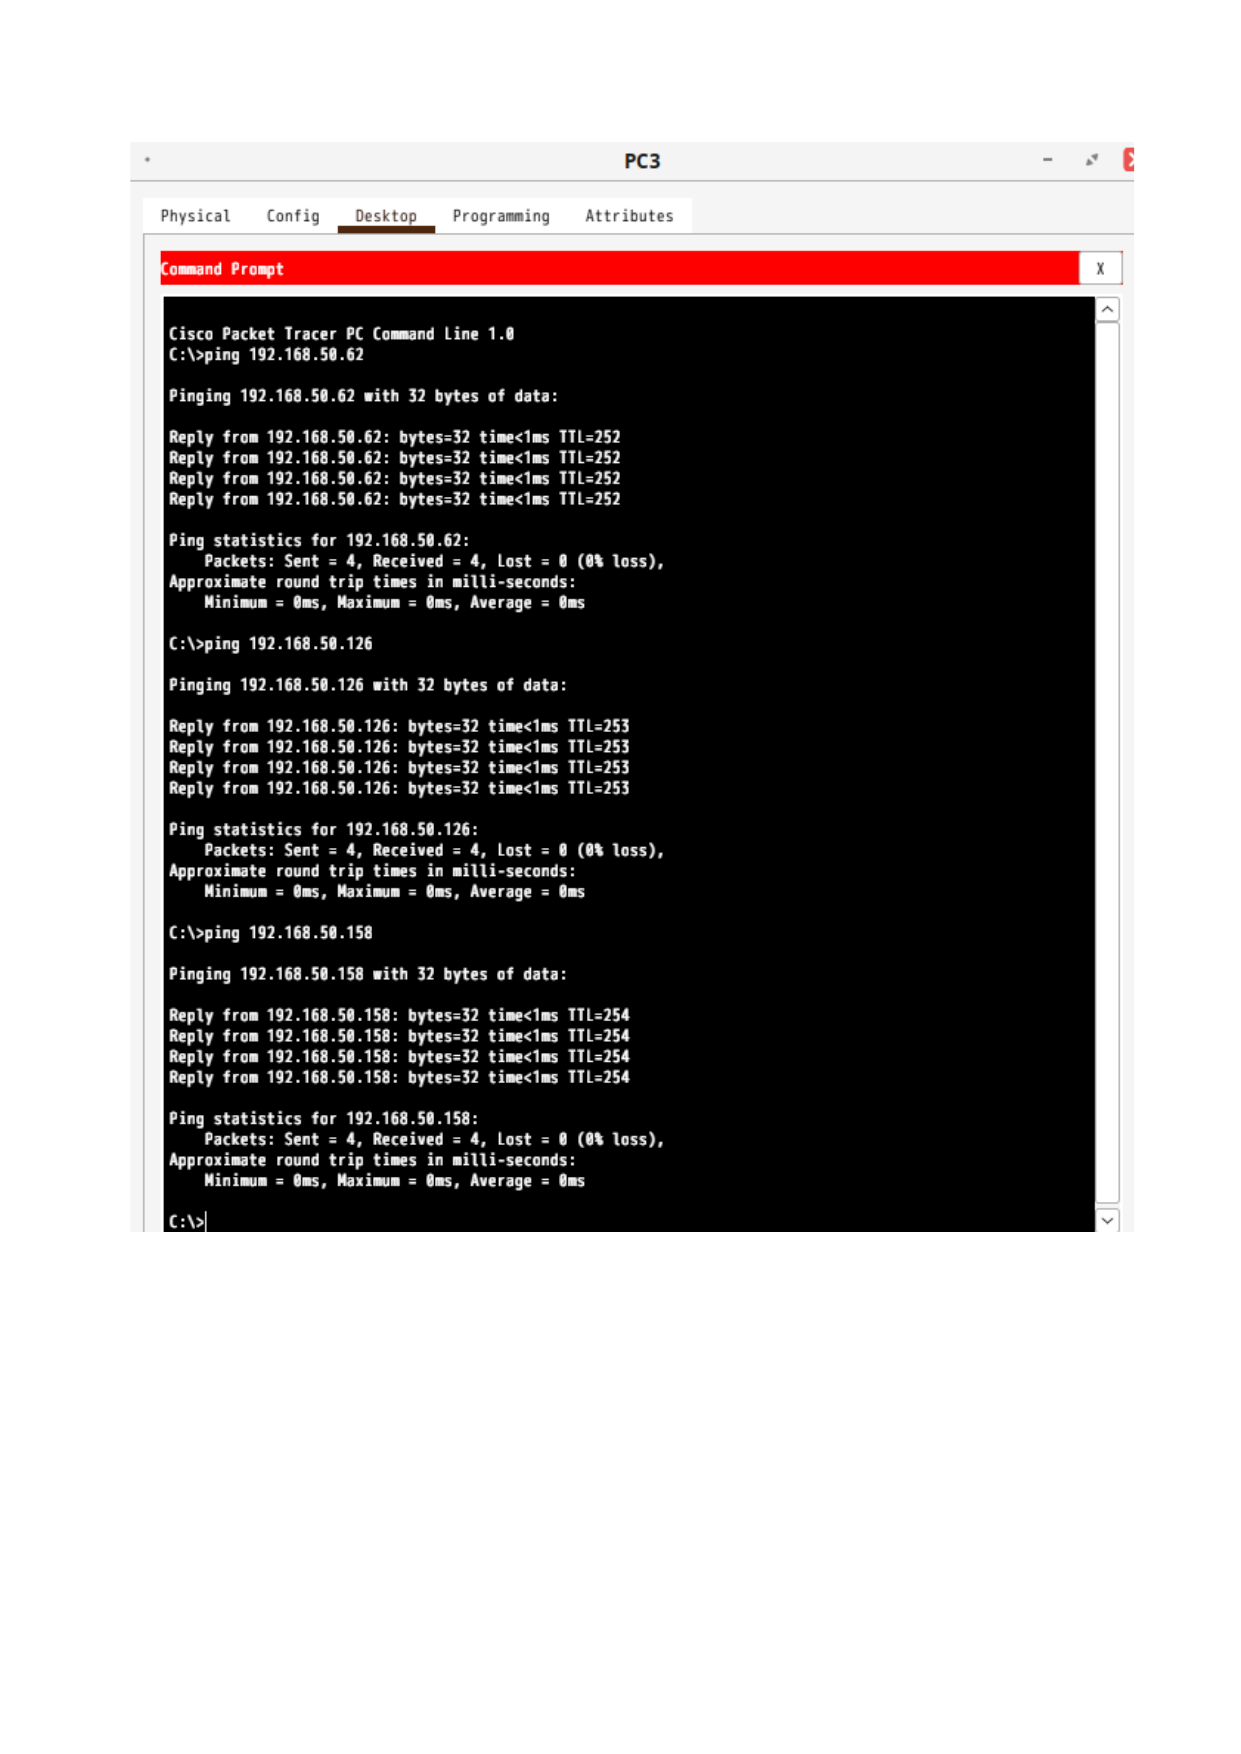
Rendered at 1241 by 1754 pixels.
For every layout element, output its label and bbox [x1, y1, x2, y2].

picture [130, 142, 1135, 1232]
